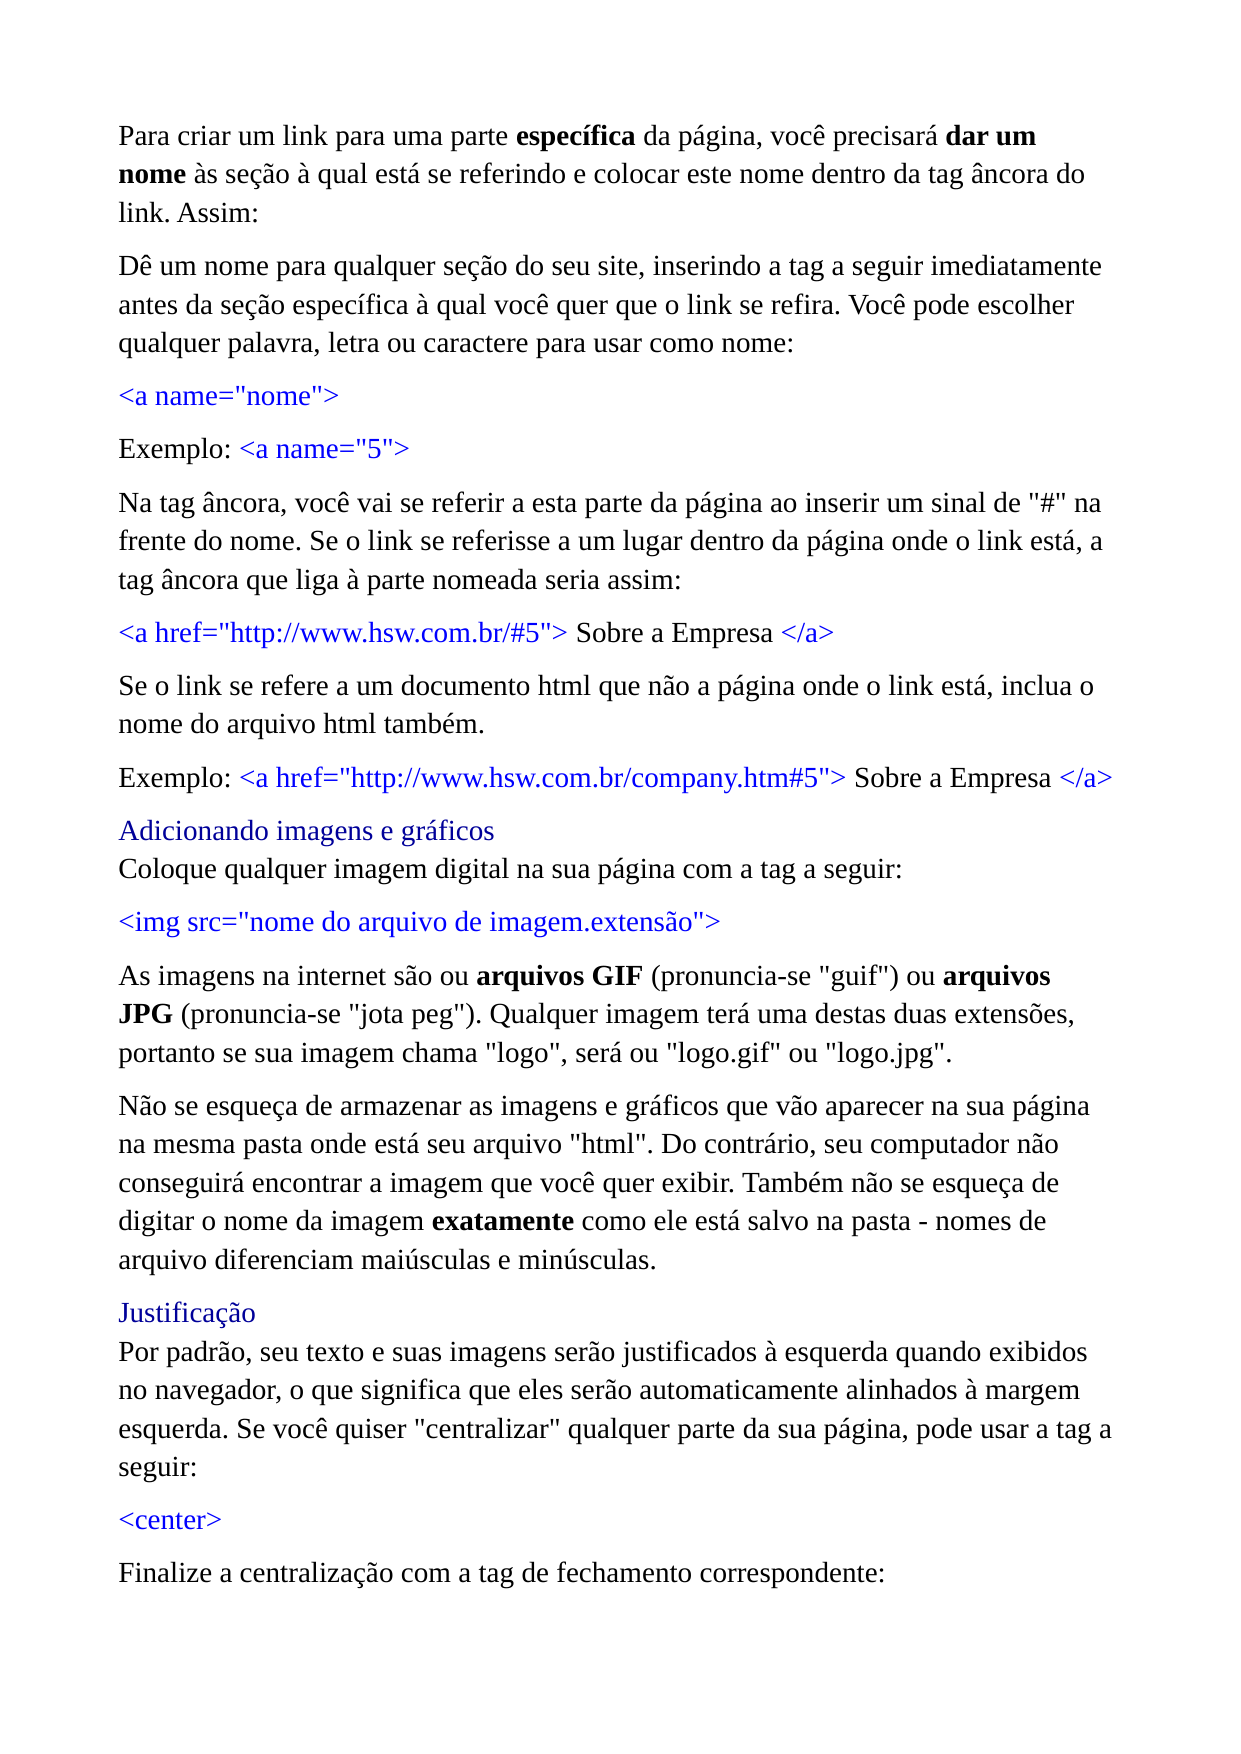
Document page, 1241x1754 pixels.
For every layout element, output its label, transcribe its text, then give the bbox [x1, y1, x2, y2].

text Adicionando imagens e gráficos Coloque qualquer imagem digital na sua página com a tag a seguir: [118, 813, 1122, 885]
text As imagens na internet são ou arquivos GIF (pronuncia-se "guif") ou arquivos JPG (pronuncia-se "jota peg"). Qualquer imagem terá uma destas duas extensões, portanto se sua imagem chama "logo", será ou "logo.gif" ou "logo.jpg". [118, 958, 1122, 1068]
text Exemplo: <a href="http://www.hsw.com.br/company.htm#5"> Sobre a Empresa </a> [118, 760, 1122, 793]
text Na tag âncora, você vai se referir a esta parte da página ao inserir um sinal de "#" na frente do nome. Se o link se referisse a um lugar dentro da página onde o link está, a tag âncora que liga à parte nomeada seria assim: [118, 485, 1122, 595]
text Justificação Por padrão, seu texto e suas imagens serão justificados à esquerda quando exibidos no navegador, o que significa que eles serão automaticamente alinhados à margem esquerda. Se você quiser "centralizar" qualquer parte da sua página, pode usar a tag a seguir: [118, 1295, 1122, 1483]
text Se o link se refere a um documento html que não a página onde o link está, inclua o nome do arquivo html também. [118, 668, 1122, 740]
text <center> [118, 1502, 1122, 1536]
text Não se esqueça de armazenar as imagens e gráficos que vão aparecer na sua página na mesma pasta onde está seu arquivo "html". Do contrário, seu computador não conseguirá encontrar a imagem que você quer exibir. Também não se esqueça de digitar o nome da imagem exatamente como ele está salvo na pasta - nomes de arquivo diferenciam maiúsculas e minúsculas. [118, 1088, 1122, 1276]
text Para criar um link para uma parte específica da página, você precisará dar um nome às seção à qual está se referindo e colocar este nome dentro da tag âncora do link. Assim: [118, 118, 1122, 229]
text <a name="nome"> [118, 378, 1122, 412]
text <a href="http://www.hsw.com.br/#5"> Sobre a Empresa </a> [118, 615, 1122, 648]
text Finalize a centralização com a tag de fechamento correspondente: [118, 1556, 1122, 1589]
text Dê um nome para qualquer seção do seu site, inserindo a tag a seguir imediatamente antes da seção específica à qual você quer que o link se refira. Você pode escolher qualquer palavra, letra ou caractere para usar como nome: [118, 248, 1122, 359]
text Exemplo: <a name="5"> [118, 432, 1122, 465]
text <img src="nome do arquivo de imagem.extensão"> [118, 904, 1122, 938]
